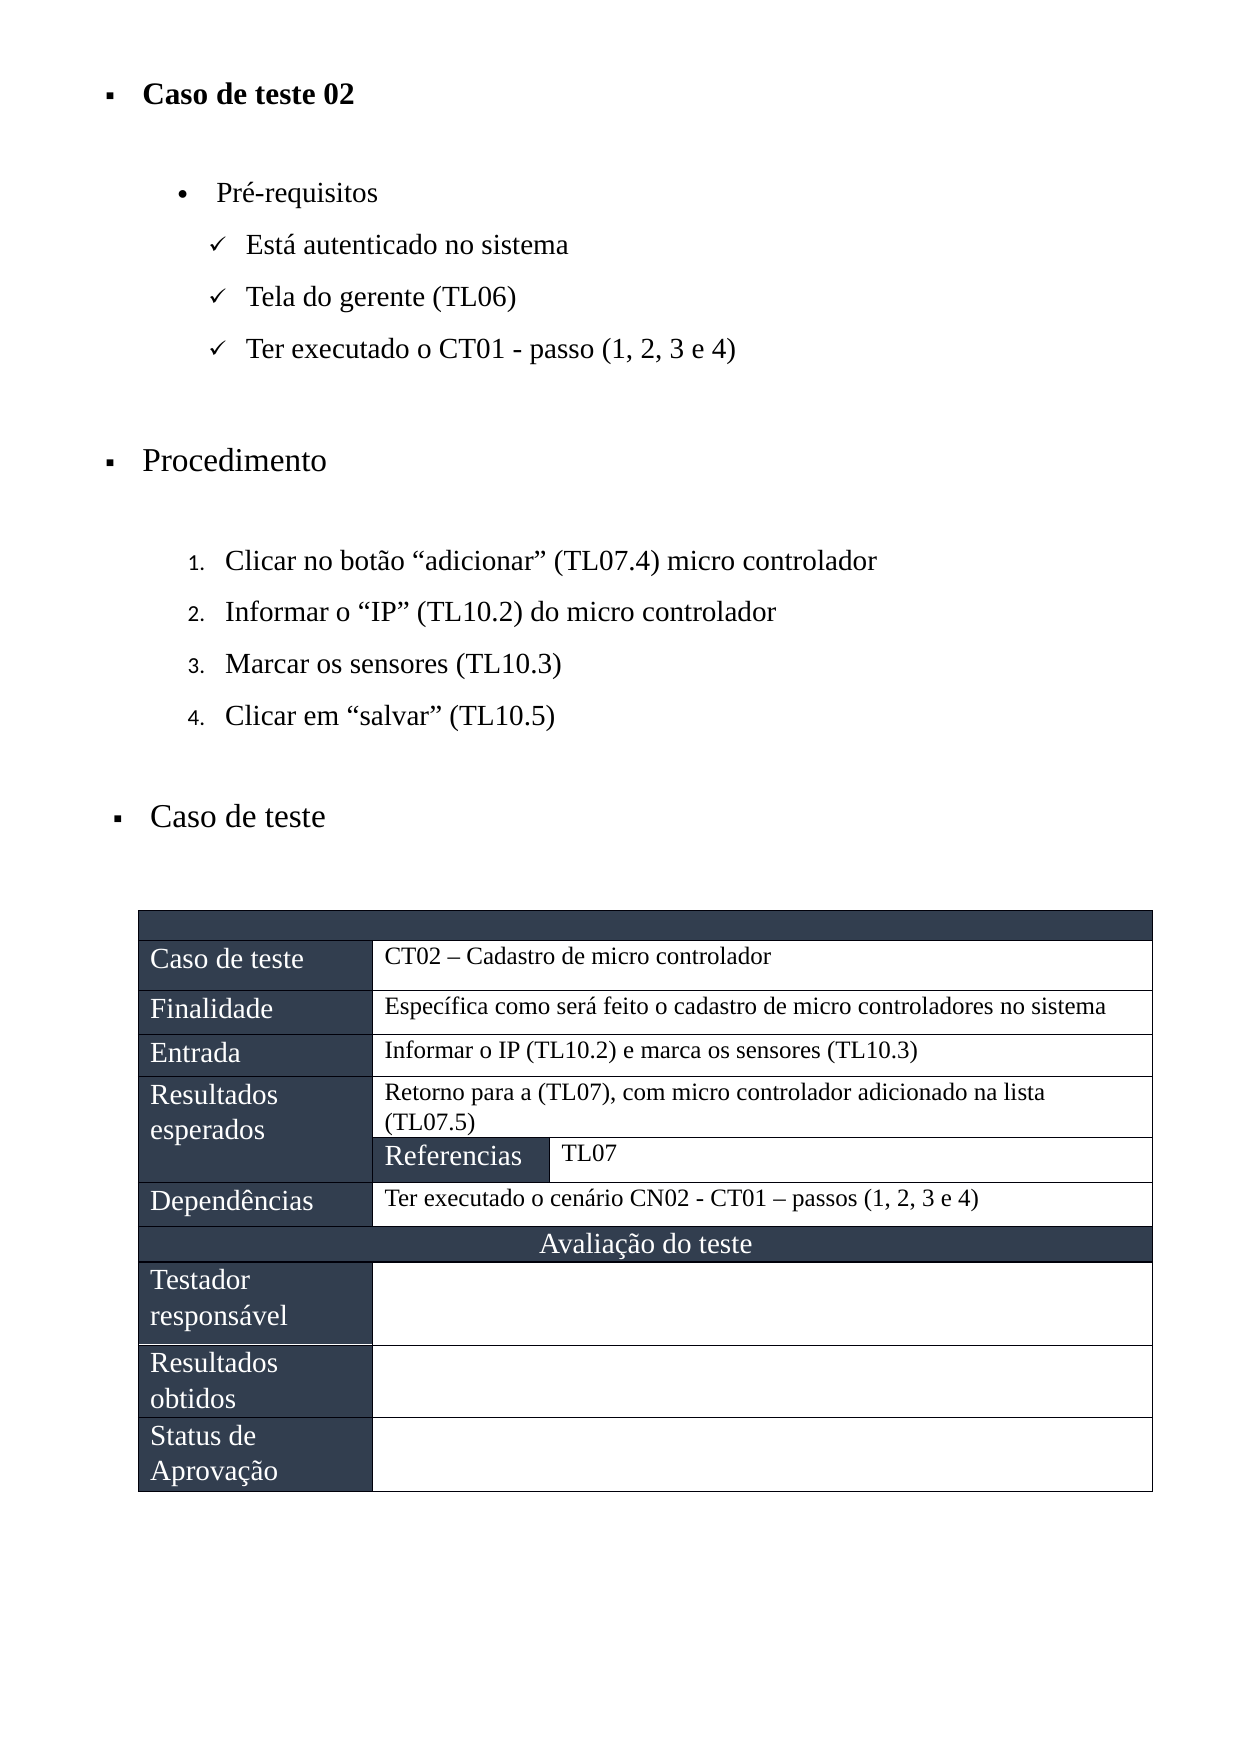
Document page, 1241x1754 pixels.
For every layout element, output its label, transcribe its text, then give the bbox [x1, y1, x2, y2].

table_cell [373, 1263, 1152, 1344]
table_cell Finalidade [139, 991, 372, 1034]
table_cell Resultados esperados [139, 1077, 372, 1182]
table_cell Testador responsável [139, 1263, 372, 1344]
table_header [139, 911, 1152, 940]
list Marcar os sensores (TL10.3) [187, 646, 1165, 680]
table_cell Avaliação do teste [139, 1227, 1152, 1261]
table_cell [373, 1346, 1152, 1417]
table_cell Ter executado o cenário CN02 - CT01 – passos (1, 2, 3 e 4) [373, 1183, 1152, 1226]
table_cell Resultados obtidos [139, 1346, 372, 1417]
table_cell Status de Aprovação [139, 1418, 372, 1491]
list Clicar em “salvar” (TL10.5) [187, 698, 1165, 732]
list Informar o “IP” (TL10.2) do micro controlador [187, 594, 1165, 628]
list Pré-requisitos [178, 175, 1165, 209]
table_cell Retorno para a (TL07), com micro controlador adicionado na lista (TL07.5) [373, 1077, 1152, 1137]
table_cell Dependências [139, 1183, 372, 1226]
list Ter executado o CT01 - passo (1, 2, 3 e 4) [208, 331, 1165, 364]
list Tela do gerente (TL06) [208, 279, 1165, 313]
table_cell Específica como será feito o cadastro de micro controladores no sistema [373, 991, 1152, 1034]
list Procedimento [104, 440, 1165, 478]
list Está autenticado no sistema [208, 227, 1165, 261]
table_cell [373, 1418, 1152, 1491]
table_cell TL07 [550, 1138, 1152, 1182]
table_cell Caso de teste [139, 941, 372, 990]
table_cell Entrada [139, 1035, 372, 1076]
table_cell Informar o IP (TL10.2) e marca os sensores (TL10.3) [373, 1035, 1152, 1076]
list Caso de teste [112, 796, 1165, 834]
list Clicar no botão “adicionar” (TL07.4) micro controlador [187, 543, 1165, 576]
table_cell Referencias [373, 1138, 549, 1182]
list Caso de teste 02 [104, 75, 1165, 111]
table_cell CT02 – Cadastro de micro controlador [373, 941, 1152, 990]
